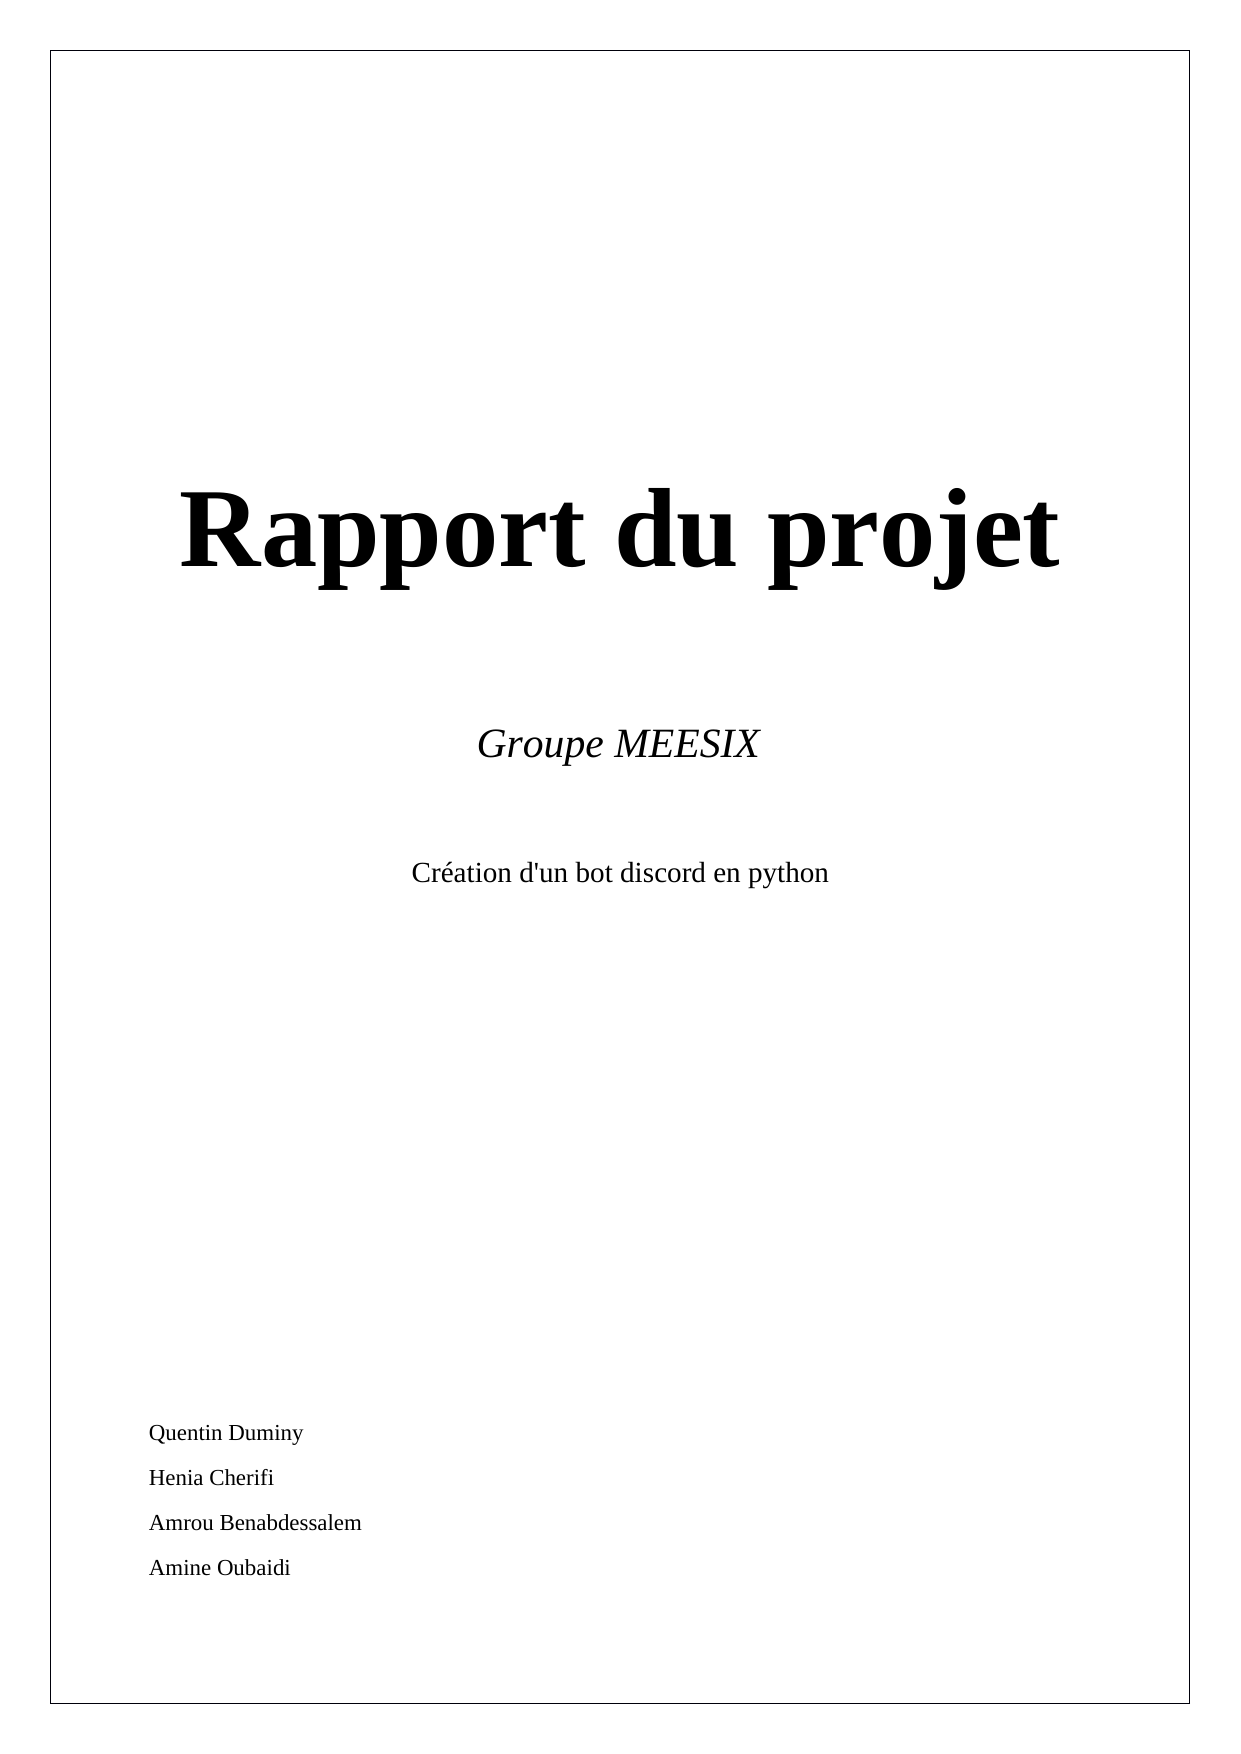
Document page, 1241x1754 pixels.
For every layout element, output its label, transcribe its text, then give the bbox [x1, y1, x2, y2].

text Henia Cherifi [149, 1464, 1092, 1491]
text Groupe MEESIX [149, 718, 1092, 766]
text Création d'un bot discord en python [149, 855, 1092, 888]
text Quentin Duminy [149, 1419, 1092, 1445]
text Amine Oubaidi [149, 1554, 1092, 1581]
text Rapport du projet [149, 461, 1092, 591]
text Amrou Benabdessalem [149, 1509, 1092, 1536]
